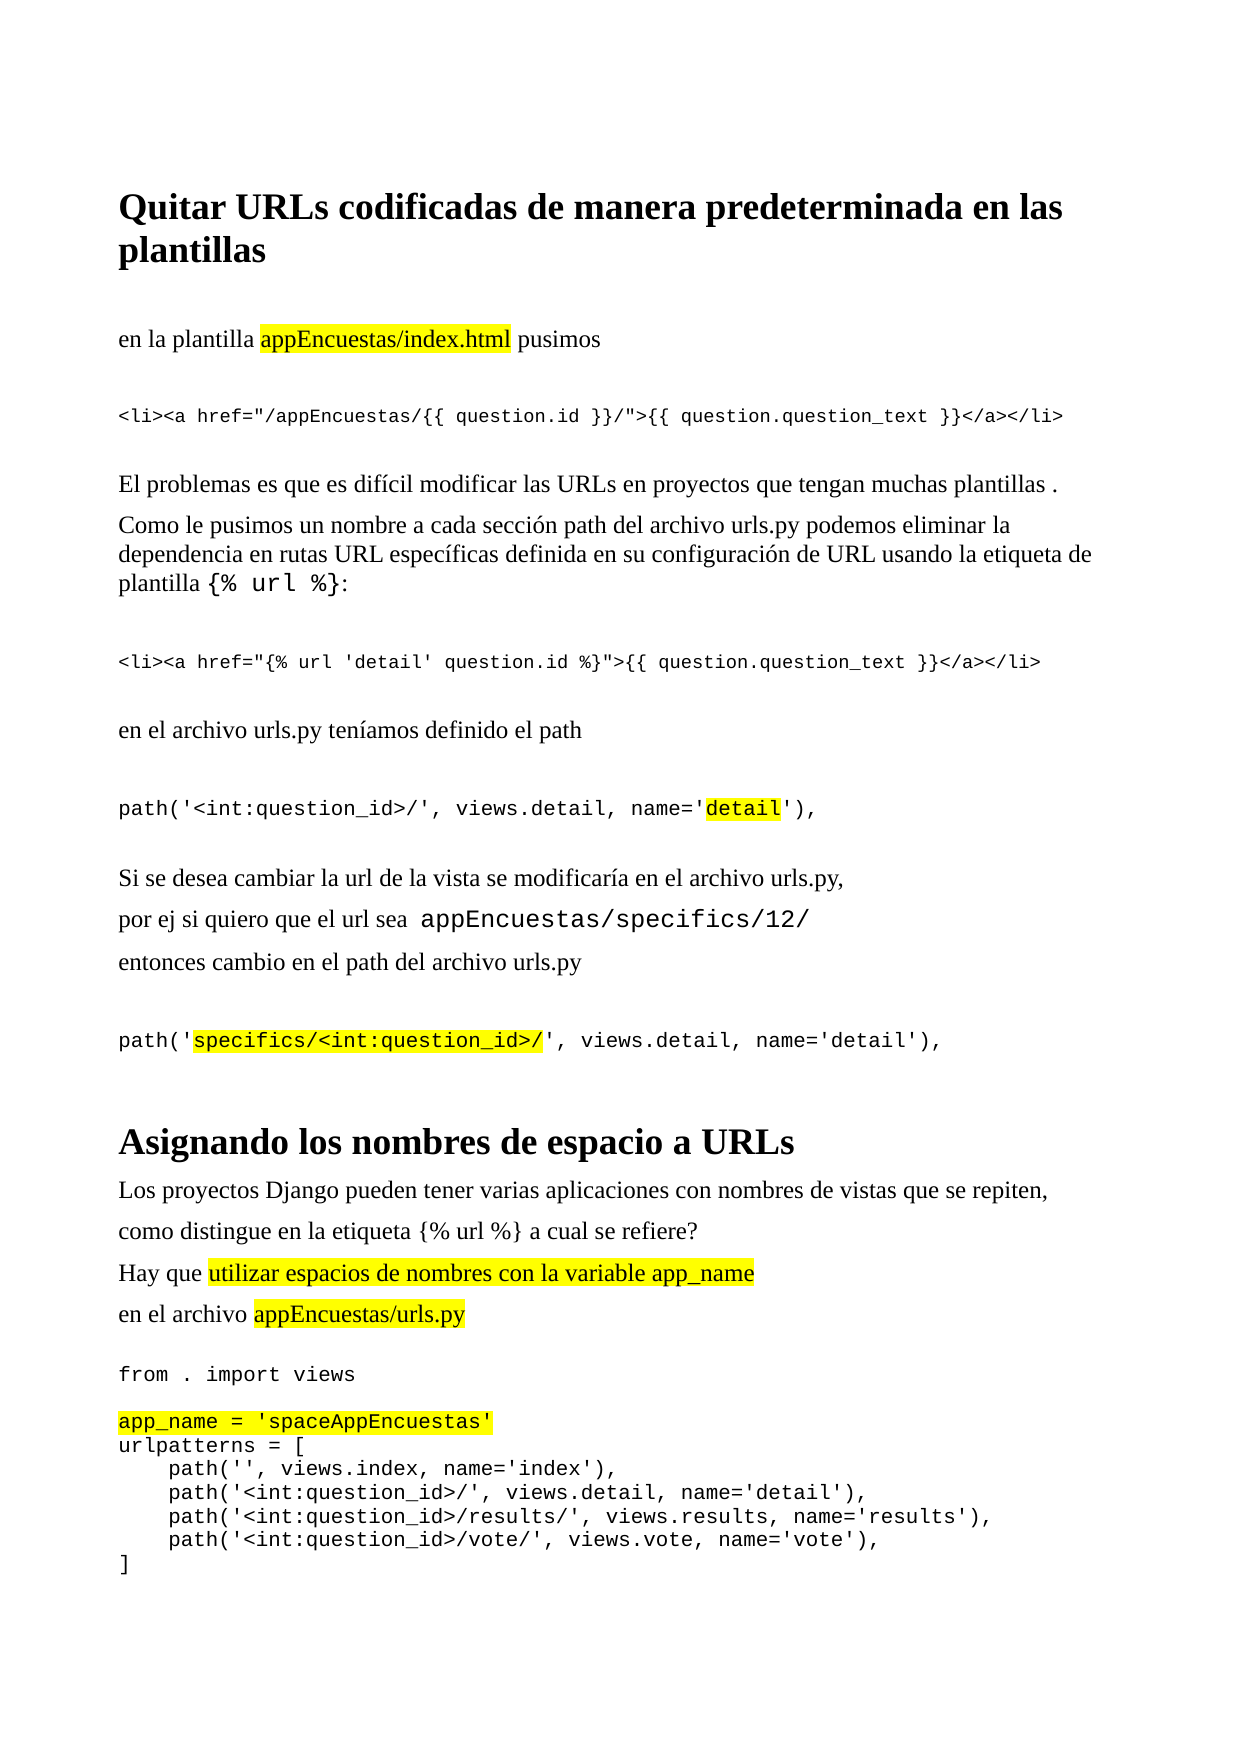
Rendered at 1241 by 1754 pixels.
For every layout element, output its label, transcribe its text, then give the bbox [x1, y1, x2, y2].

text como distingue en la etiqueta {% url %} a cual se refiere? [118, 1216, 1122, 1245]
text urlpatterns = [ [118, 1435, 1122, 1458]
text Los proyectos Django pueden tener varias aplicaciones con nombres de vistas que se repiten, [118, 1175, 1122, 1204]
text Si se desea cambiar la url de la vista se modificaría en el archivo urls.py, [118, 863, 1122, 891]
text Hay que utilizar espacios de nombres con la variable app_name [118, 1258, 1122, 1286]
text en la plantilla appEncuestas/index.html pusimos [118, 324, 1122, 353]
text <li><a href="{% url 'detail' question.id %}">{{ question.question_text }}</a></li> [118, 653, 1122, 674]
text Como le pusimos un nombre a cada sección path del archivo urls.py podemos eliminar la dependencia en rutas URL específicas definida en su configuración de URL usando la etiqueta de plantilla {% url %}: [118, 511, 1122, 599]
text app_name = 'spaceAppEncuestas' [118, 1411, 1122, 1435]
text entonces cambio en el path del archivo urls.py [118, 947, 1122, 976]
text path('<int:question_id>/vote/', views.vote, name='vote'), [118, 1529, 1122, 1553]
subtitle Quitar URLs codificadas de manera predeterminada en las plantillas [118, 184, 1122, 271]
text por ej si quiero que el url sea appEncuestas/specifics/12/ [118, 904, 1122, 935]
text <li><a href="/appEncuestas/{{ question.id }}/">{{ question.question_text }}</a></li> [118, 407, 1122, 428]
text El problemas es que es difícil modificar las URLs en proyectos que tengan muchas plantillas . [118, 469, 1122, 498]
text path('<int:question_id>/', views.detail, name='detail'), [118, 798, 1122, 821]
text ] [118, 1553, 1122, 1577]
text en el archivo urls.py teníamos definido el path [118, 715, 1122, 744]
text path('<int:question_id>/', views.detail, name='detail'), [118, 1482, 1122, 1506]
subtitle Asignando los nombres de espacio a URLs [118, 1119, 1122, 1163]
text path('specifics/<int:question_id>/', views.detail, name='detail'), [118, 1030, 1122, 1053]
text path('', views.index, name='index'), [118, 1458, 1122, 1482]
text from . import views [118, 1364, 1122, 1387]
text en el archivo appEncuestas/urls.py [118, 1299, 1122, 1328]
text path('<int:question_id>/results/', views.results, name='results'), [118, 1506, 1122, 1529]
